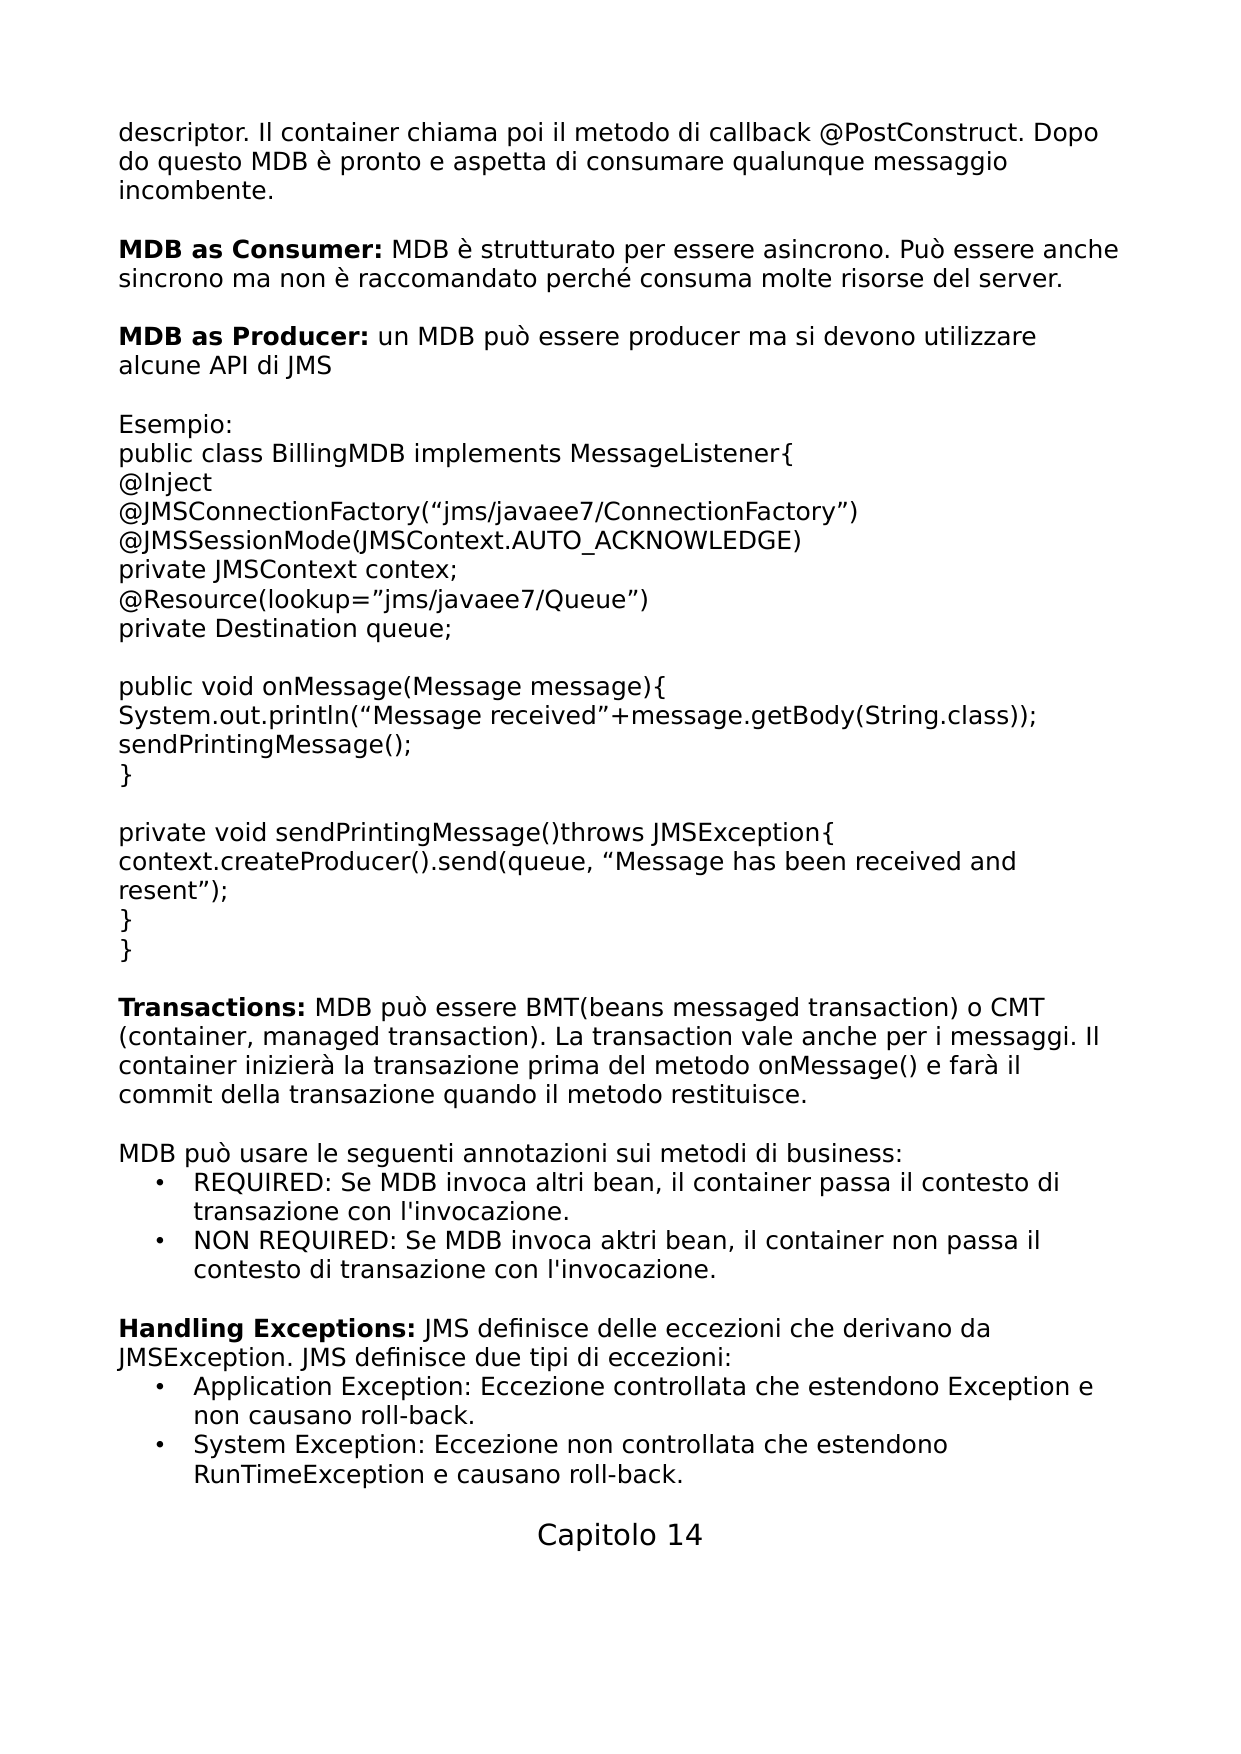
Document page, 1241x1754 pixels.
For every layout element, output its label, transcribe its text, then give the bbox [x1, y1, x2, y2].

text MDB as Producer: un MDB può essere producer ma si devono utilizzare alcune API di JMS [118, 322, 1122, 381]
text Transactions: MDB può essere BMT(beans messaged transaction) o CMT (container, managed transaction). La transaction vale anche per i messaggi. Il container inizierà la transazione prima del metodo onMessage() e farà il commit della transazione quando il metodo restituisce. [118, 993, 1122, 1110]
text private Destination queue; [118, 614, 1122, 643]
text @JMSSessionMode(JMSContext.AUTO_ACKNOWLEDGE) [118, 526, 1122, 556]
list NON REQUIRED: Se MDB invoca aktri bean, il container non passa il contesto di transazione con l'invocazione. [156, 1226, 1122, 1285]
text System.out.println(“Message received”+message.getBody(String.class)); [118, 701, 1122, 731]
text @Resource(lookup=”jms/javaee7/Queue”) [118, 585, 1122, 614]
text } [118, 760, 1122, 789]
text Handling Exceptions: JMS definisce delle eccezioni che derivano da JMSException. JMS definisce due tipi di eccezioni: [118, 1314, 1122, 1372]
text @Inject [118, 468, 1122, 497]
text context.createProducer().send(queue, “Message has been received and resent”); [118, 847, 1122, 906]
text } [118, 906, 1122, 935]
text } [118, 935, 1122, 964]
text MDB può usare le seguenti annotazioni sui metodi di business: [118, 1139, 1122, 1168]
text public class BillingMDB implements MessageListener{ [118, 439, 1122, 468]
text @JMSConnectionFactory(“jms/javaee7/ConnectionFactory”) [118, 497, 1122, 526]
text Esempio: [118, 410, 1122, 439]
text private JMSContext contex; [118, 556, 1122, 585]
text Capitolo 14 [118, 1518, 1122, 1552]
text public void onMessage(Message message){ [118, 672, 1122, 701]
text descriptor. Il container chiama poi il metodo di callback @PostConstruct. Dopo do questo MDB è pronto e aspetta di consumare qualunque messaggio incombente. [118, 118, 1122, 206]
list Application Exception: Eccezione controllata che estendono Exception e non causano roll-back. [156, 1372, 1122, 1431]
text sendPrintingMessage(); [118, 731, 1122, 760]
list System Exception: Eccezione non controllata che estendono RunTimeException e causano roll-back. [156, 1431, 1122, 1489]
text MDB as Consumer: MDB è strutturato per essere asincrono. Può essere anche sincrono ma non è raccomandato perché consuma molte risorse del server. [118, 235, 1122, 293]
list REQUIRED: Se MDB invoca altri bean, il container passa il contesto di transazione con l'invocazione. [156, 1168, 1122, 1226]
text private void sendPrintingMessage()throws JMSException{ [118, 818, 1122, 847]
